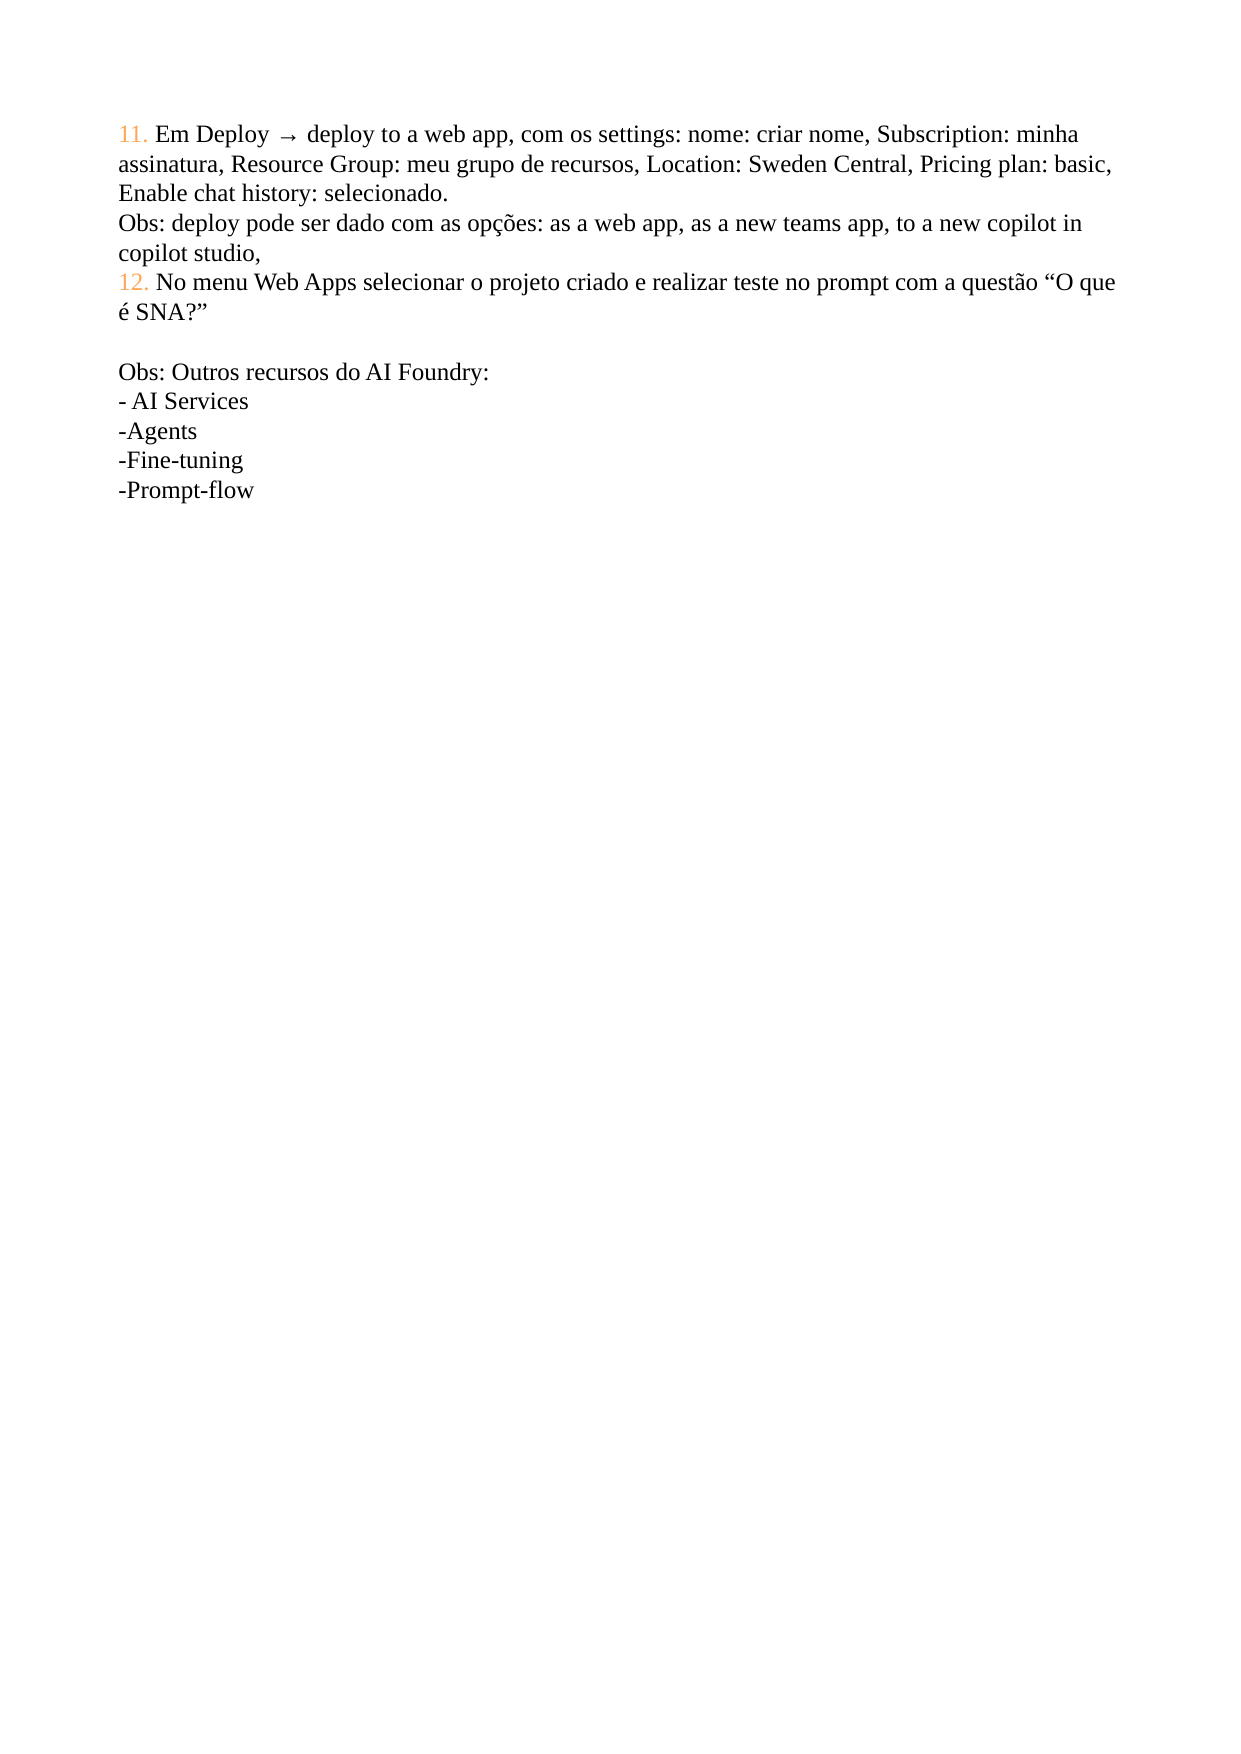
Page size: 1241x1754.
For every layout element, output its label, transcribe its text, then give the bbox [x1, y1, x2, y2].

text Obs: Outros recursos do AI Foundry: [118, 356, 1122, 385]
text -Fine-tuning [118, 445, 1122, 474]
text - AI Services [118, 385, 1122, 415]
text 11. Em Deploy → deploy to a web app, com os settings: nome: criar nome, Subscription: minha assinatura, Resource Group: meu grupo de recursos, Location: Sweden Central, Pricing plan: basic, Enable chat history: selecionado. [118, 118, 1122, 207]
text -Agents [118, 415, 1122, 445]
text 12. No menu Web Apps selecionar o projeto criado e realizar teste no prompt com a questão “O que é SNA?” [118, 267, 1122, 326]
text Obs: deploy pode ser dado com as opções: as a web app, as a new teams app, to a new copilot in copilot studio, [118, 207, 1122, 267]
text -Prompt-flow [118, 474, 1122, 504]
